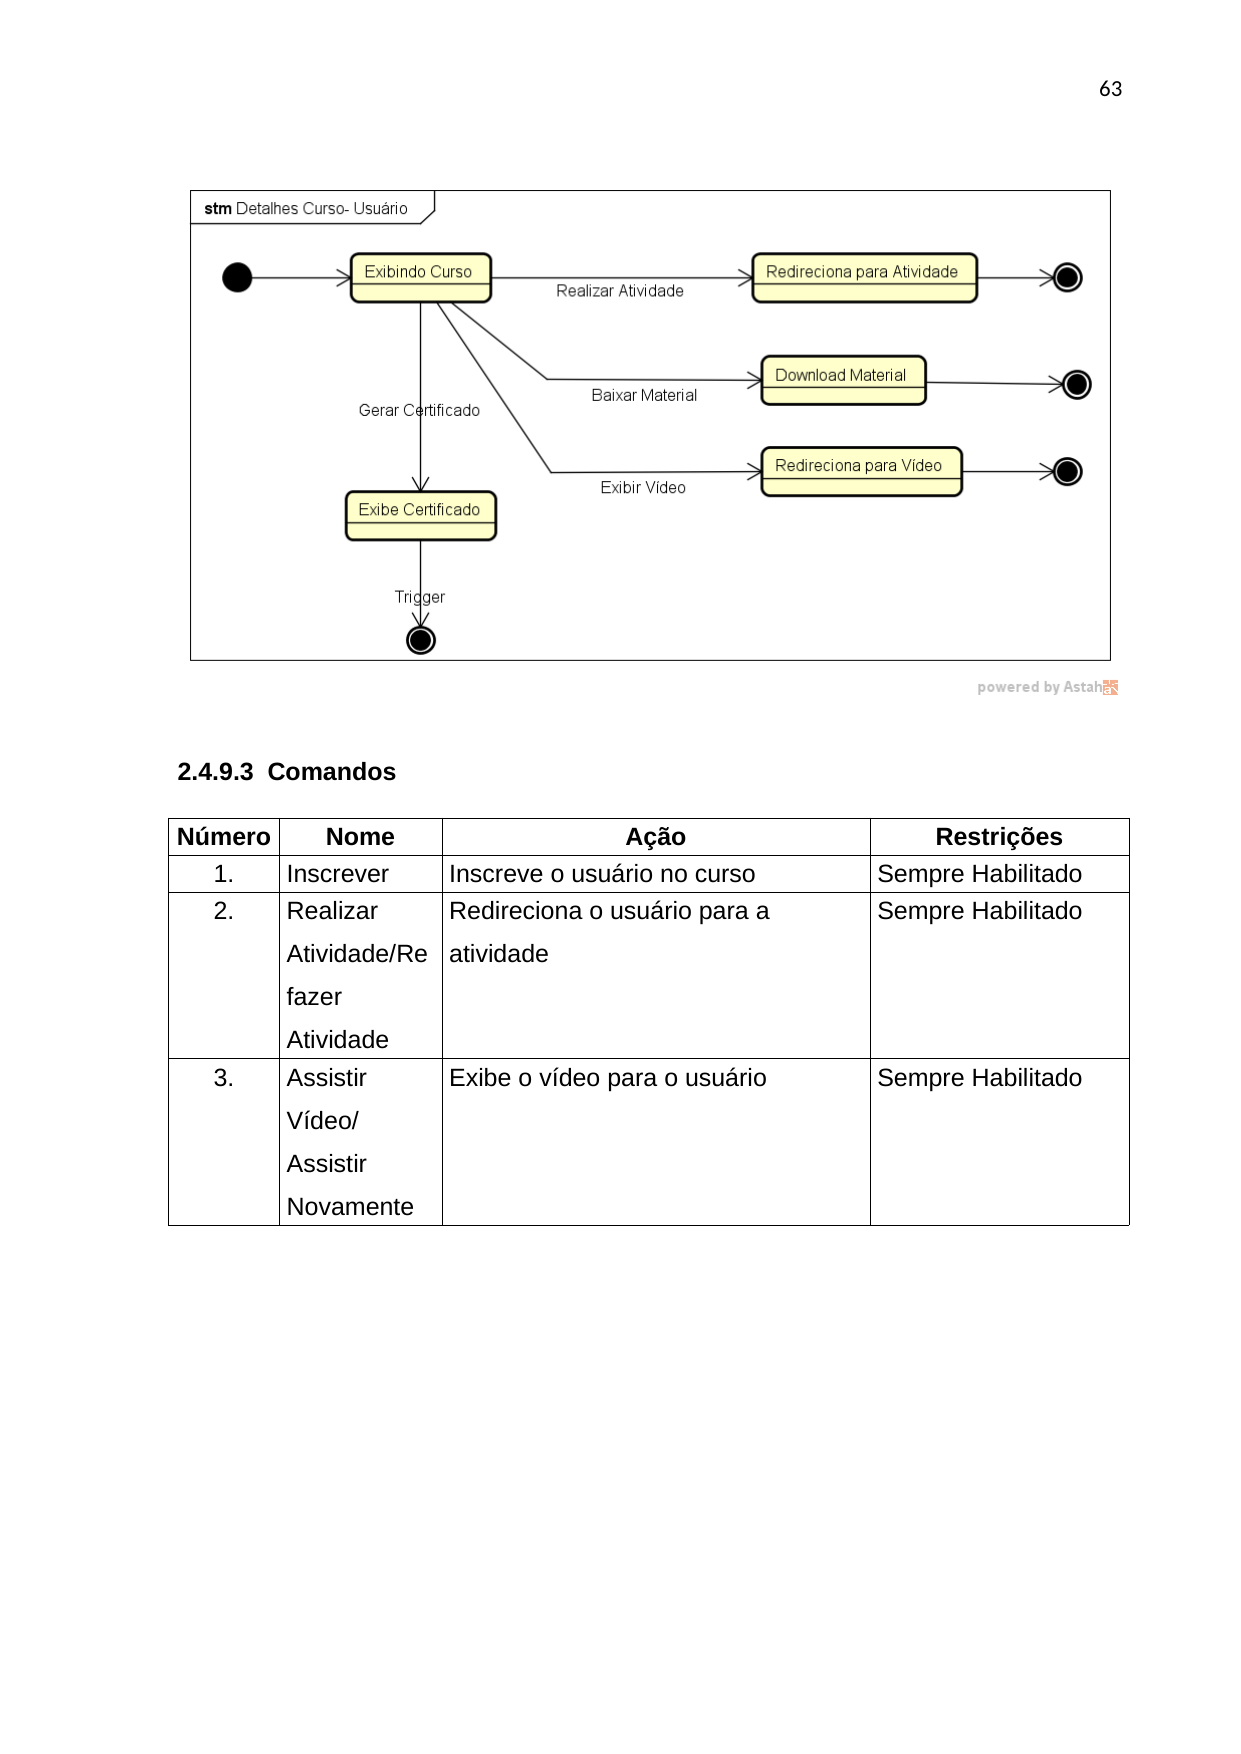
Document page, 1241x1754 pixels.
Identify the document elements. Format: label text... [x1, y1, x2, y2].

table_cell Sempre Habilitado [871, 893, 1129, 1058]
table_cell [169, 893, 279, 1058]
table_cell Redireciona o usuário para a atividade [443, 893, 870, 1058]
table_cell Assistir Vídeo/ Assistir Novamente [280, 1059, 442, 1225]
table_header Ação [443, 819, 870, 854]
table_header Nome [280, 819, 442, 854]
table_cell Realizar Atividade/Refazer Atividade [280, 893, 442, 1058]
table_header Restrições [871, 819, 1129, 854]
table_header Número [169, 819, 279, 854]
picture [177, 177, 1123, 700]
table_cell Exibe o vídeo para o usuário [443, 1059, 870, 1225]
table_cell Sempre Habilitado [871, 1059, 1129, 1225]
table_cell [169, 856, 279, 892]
table_cell Inscrever [280, 856, 442, 892]
table_cell Inscreve o usuário no curso [443, 856, 870, 892]
table_cell Sempre Habilitado [871, 856, 1129, 892]
table_cell [169, 1059, 279, 1225]
subtitle Comandos [177, 757, 1122, 785]
